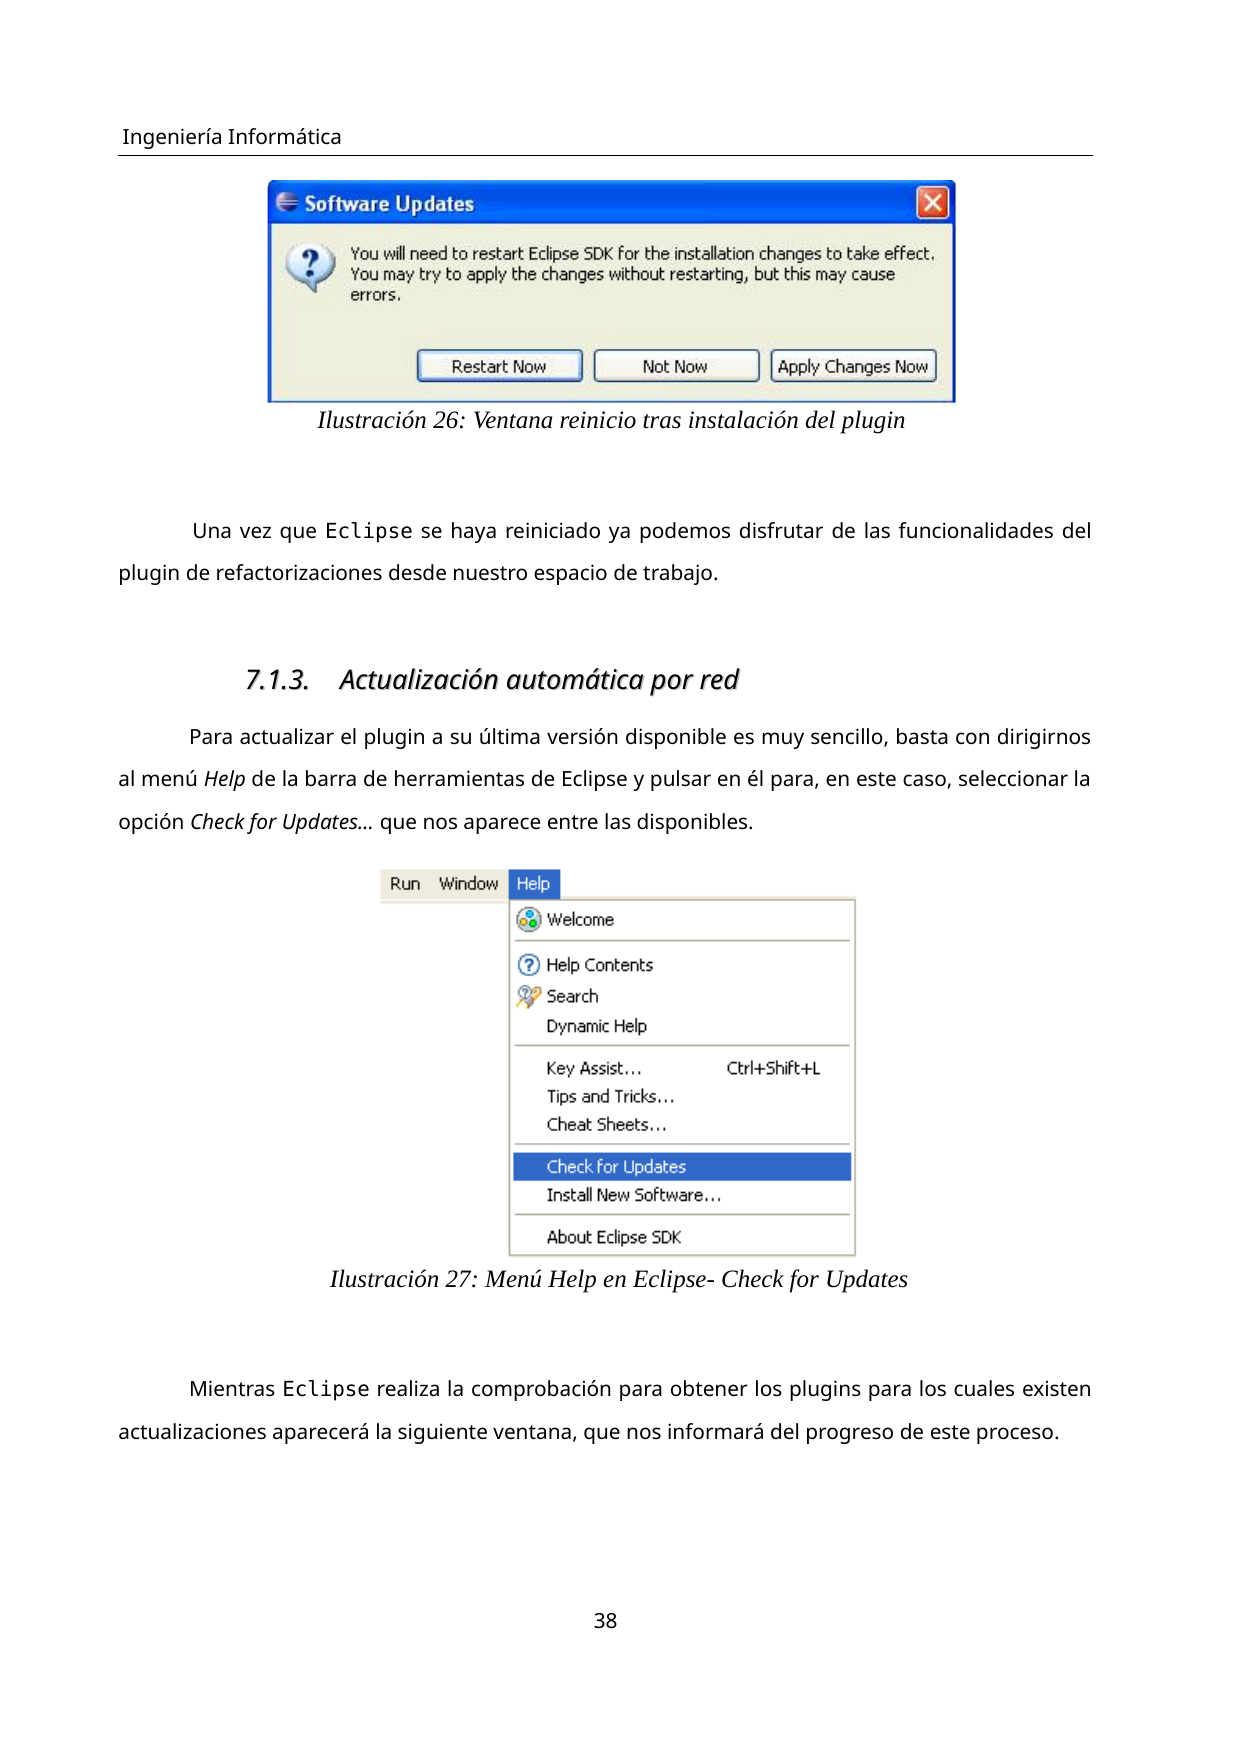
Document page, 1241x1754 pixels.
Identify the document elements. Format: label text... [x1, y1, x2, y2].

text Ilustración 27: Menú Help en Eclipse- Check for Updates [314, 878, 926, 1293]
text Ilustración 26: Ventana reinicio tras instalación del plugin [267, 406, 958, 434]
picture [376, 865, 864, 1264]
subtitle Actualización automática por red [310, 660, 1093, 697]
text Una vez que Eclipse se haya reiniciado ya podemos disfrutar de las funcionalidades del plugin de refactorizaciones desde nuestro espacio de trabajo. [118, 516, 1093, 587]
text Para actualizar el plugin a su última versión disponible es muy sencillo, basta con dirigirnos al menú Help de la barra de herramientas de Eclipse y pulsar en él para, en este caso, seleccionar la opción Check for Updates... que nos aparece entre las disponibles. [118, 722, 1093, 836]
text Mientras Eclipse realiza la comprobación para obtener los plugins para los cuales existen actualizaciones aparecerá la siguiente ventana, que nos informará del progreso de este proceso. [118, 1374, 1093, 1445]
picture [267, 180, 958, 406]
